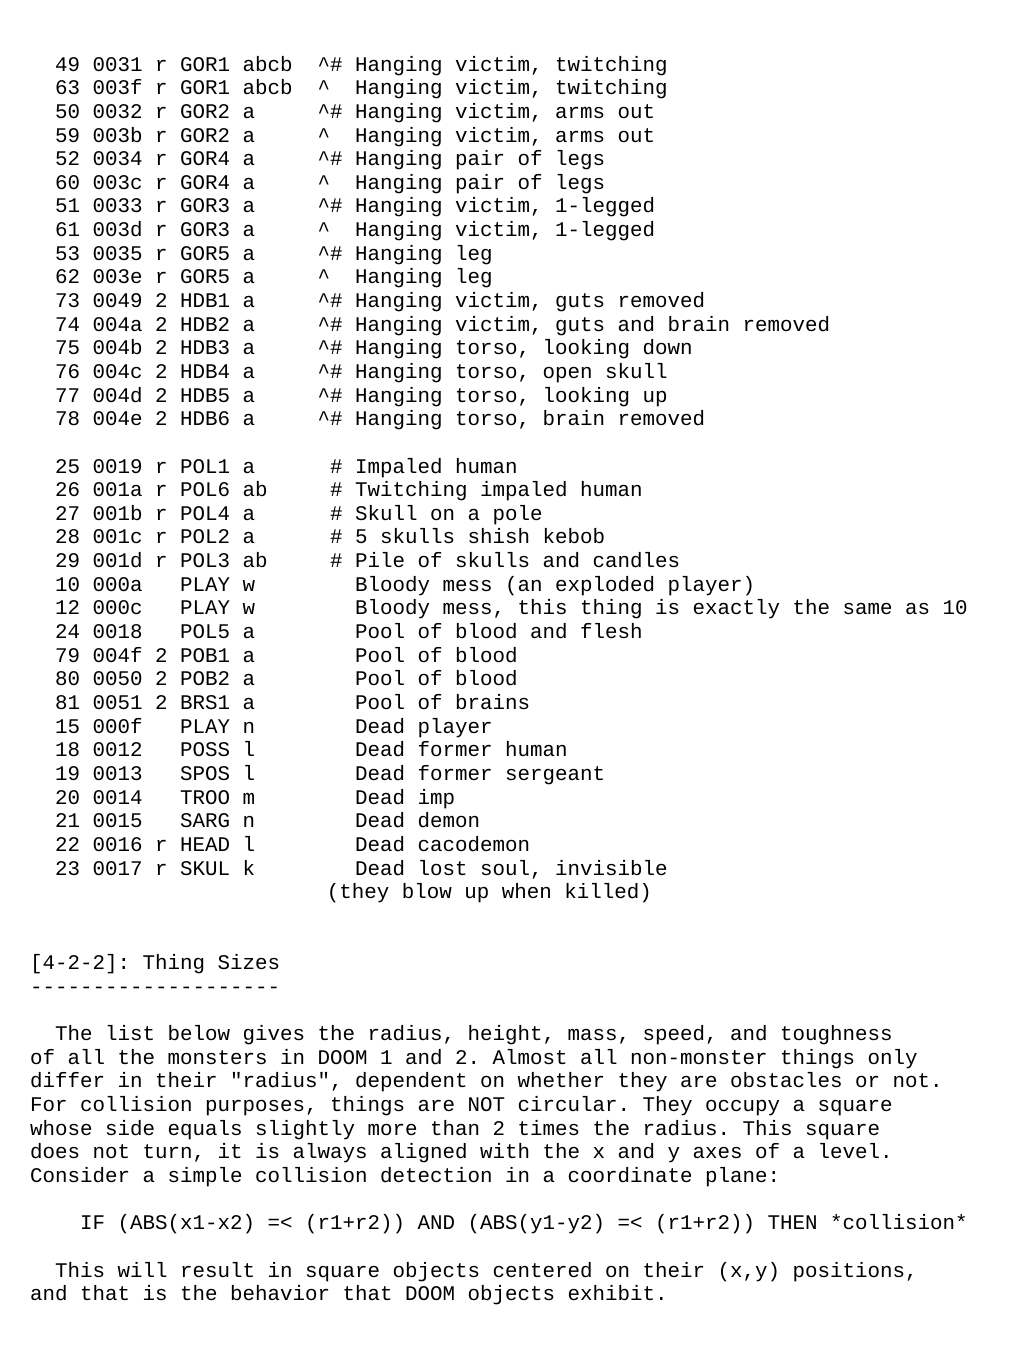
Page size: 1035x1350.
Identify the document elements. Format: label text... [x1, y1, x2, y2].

text 24 0018 POL5 a Pool of blood and flesh [30, 621, 1005, 645]
text 25 0019 r POL1 a # Impaled human [30, 456, 1005, 479]
text 28 001c r POL2 a # 5 skulls shish kebob [30, 527, 1005, 550]
text of all the monsters in DOOM 1 and 2. Almost all non-monster things only [30, 1047, 1005, 1070]
text 10 000a PLAY w Bloody mess (an exploded player) [30, 574, 1005, 597]
text 49 0031 r GOR1 abcb ^# Hanging victim, twitching [30, 54, 1005, 77]
text [4-2-2]: Thing Sizes [30, 952, 1005, 976]
text differ in their "radius", dependent on whether they are obstacles or not. [30, 1070, 1005, 1094]
text 22 0016 r HEAD l Dead cacodemon [30, 834, 1005, 858]
text 60 003c r GOR4 a ^ Hanging pair of legs [30, 172, 1005, 196]
text 21 0015 SARG n Dead demon [30, 810, 1005, 834]
text This will result in square objects centered on their (x,y) positions, [30, 1259, 1005, 1283]
text 18 0012 POSS l Dead former human [30, 739, 1005, 763]
text 77 004d 2 HDB5 a ^# Hanging torso, looking up [30, 385, 1005, 408]
text 78 004e 2 HDB6 a ^# Hanging torso, brain removed [30, 408, 1005, 432]
text 62 003e r GOR5 a ^ Hanging leg [30, 266, 1005, 290]
text For collision purposes, things are NOT circular. They occupy a square [30, 1094, 1005, 1118]
text and that is the behavior that DOOM objects exhibit. [30, 1283, 1005, 1307]
text (they blow up when killed) [30, 881, 1005, 905]
text Consider a simple collision detection in a coordinate plane: [30, 1165, 1005, 1189]
text 29 001d r POL3 ab # Pile of skulls and candles [30, 550, 1005, 574]
text 20 0014 TROO m Dead imp [30, 787, 1005, 810]
text 52 0034 r GOR4 a ^# Hanging pair of legs [30, 148, 1005, 172]
text 81 0051 2 BRS1 a Pool of brains [30, 692, 1005, 716]
text 23 0017 r SKUL k Dead lost soul, invisible [30, 858, 1005, 881]
text 19 0013 SPOS l Dead former sergeant [30, 763, 1005, 787]
text 63 003f r GOR1 abcb ^ Hanging victim, twitching [30, 77, 1005, 101]
text 79 004f 2 POB1 a Pool of blood [30, 645, 1005, 668]
text does not turn, it is always aligned with the x and y axes of a level. [30, 1141, 1005, 1165]
text 15 000f PLAY n Dead player [30, 716, 1005, 739]
text 27 001b r POL4 a # Skull on a pole [30, 503, 1005, 527]
text 12 000c PLAY w Bloody mess, this thing is exactly the same as 10 [30, 597, 1005, 621]
text -------------------- [30, 976, 1005, 999]
text 51 0033 r GOR3 a ^# Hanging victim, 1-legged [30, 196, 1005, 219]
text 61 003d r GOR3 a ^ Hanging victim, 1-legged [30, 219, 1005, 243]
text 50 0032 r GOR2 a ^# Hanging victim, arms out [30, 101, 1005, 124]
text IF (ABS(x1-x2) =< (r1+r2)) AND (ABS(y1-y2) =< (r1+r2)) THEN *collision* [30, 1212, 1005, 1236]
text The list below gives the radius, height, mass, speed, and toughness [30, 1023, 1005, 1047]
text 80 0050 2 POB2 a Pool of blood [30, 668, 1005, 692]
text 73 0049 2 HDB1 a ^# Hanging victim, guts removed [30, 290, 1005, 314]
text 75 004b 2 HDB3 a ^# Hanging torso, looking down [30, 337, 1005, 361]
text 74 004a 2 HDB2 a ^# Hanging victim, guts and brain removed [30, 314, 1005, 337]
text 76 004c 2 HDB4 a ^# Hanging torso, open skull [30, 361, 1005, 385]
text 53 0035 r GOR5 a ^# Hanging leg [30, 243, 1005, 266]
text 26 001a r POL6 ab # Twitching impaled human [30, 479, 1005, 503]
text whose side equals slightly more than 2 times the radius. This square [30, 1118, 1005, 1141]
text 59 003b r GOR2 a ^ Hanging victim, arms out [30, 124, 1005, 148]
